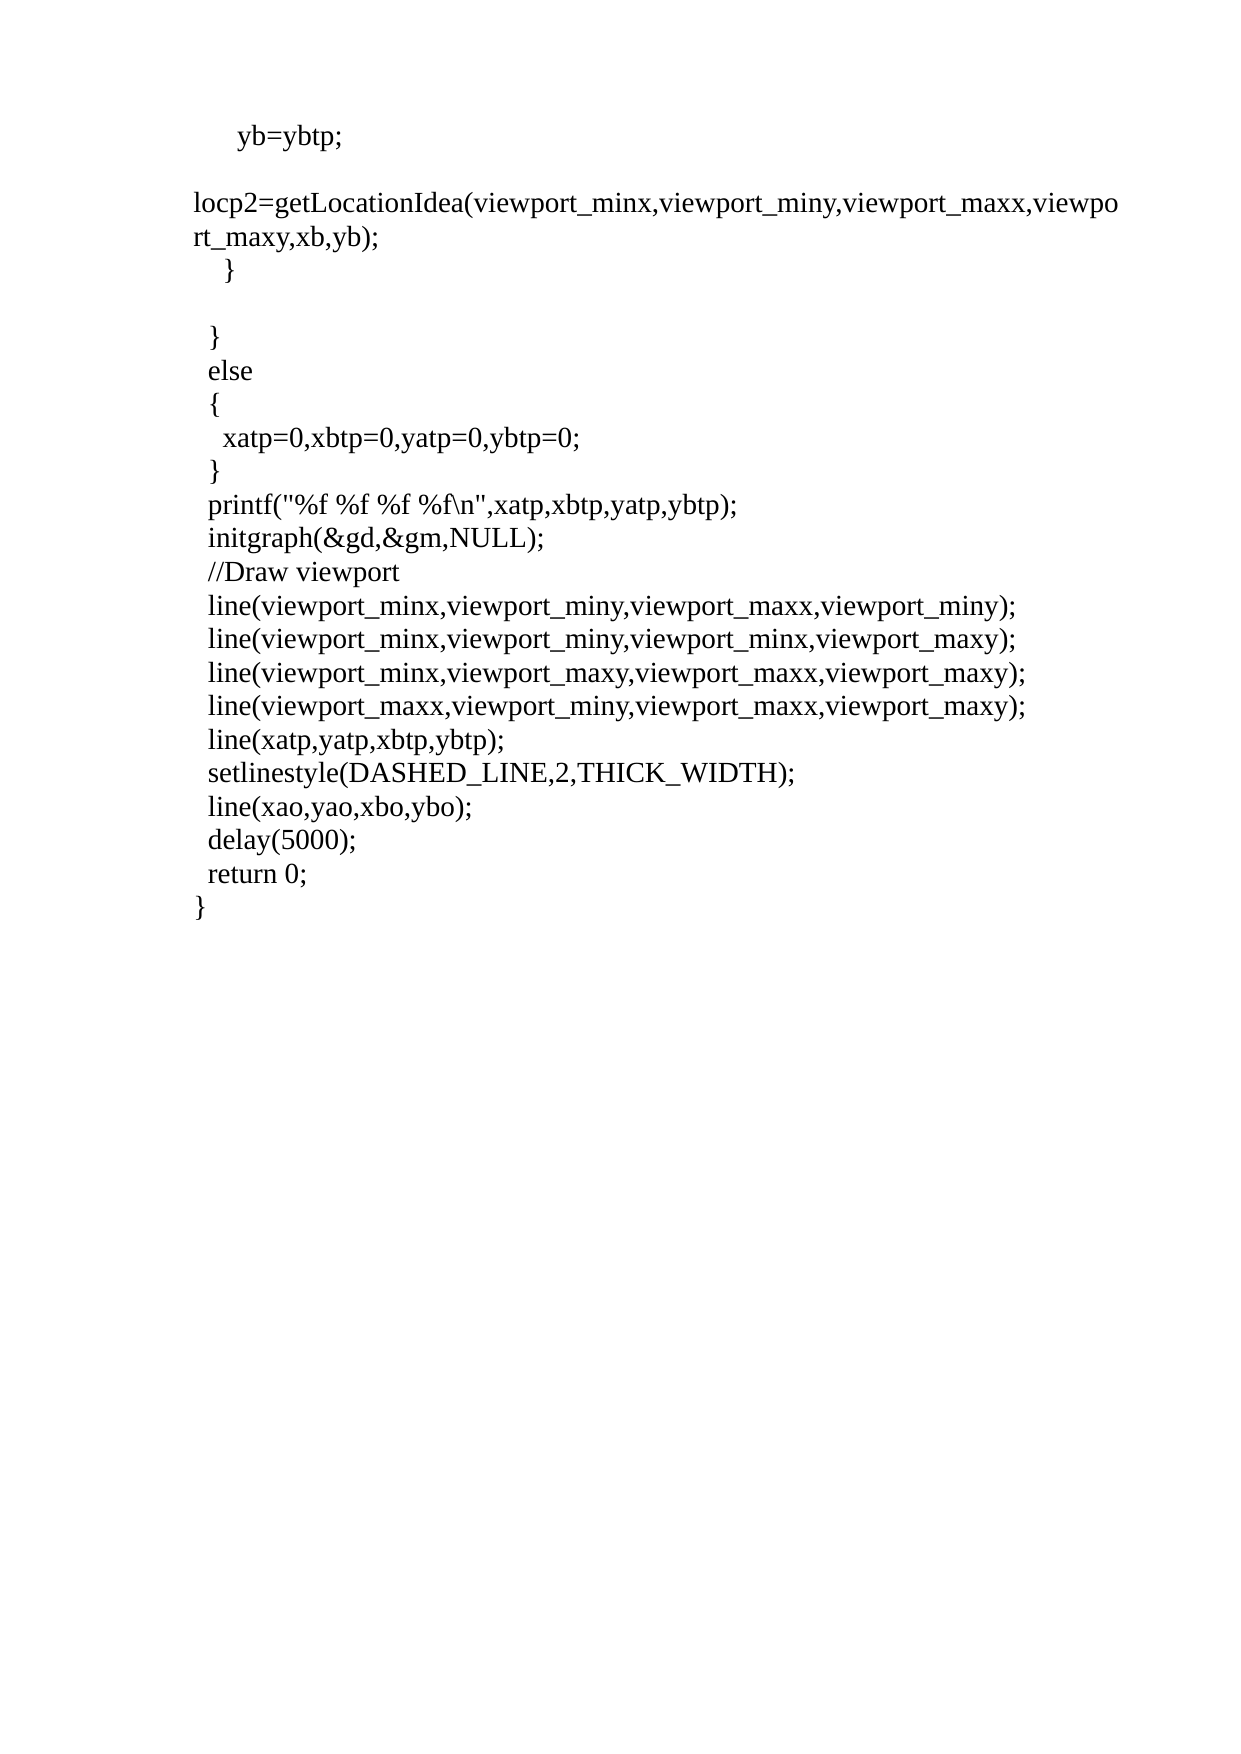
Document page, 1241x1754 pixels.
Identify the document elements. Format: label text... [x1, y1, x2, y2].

text printf("%f %f %f %f\n",xatp,xbtp,yatp,ybtp); [193, 487, 1122, 521]
text line(xatp,yatp,xbtp,ybtp); [193, 722, 1122, 755]
text line(viewport_maxx,viewport_miny,viewport_maxx,viewport_maxy); [193, 688, 1122, 722]
text line(xao,yao,xbo,ybo); [193, 789, 1122, 822]
text yb=ybtp; [193, 118, 1122, 152]
text } [193, 252, 1122, 286]
text locp2=getLocationIdea(viewport_minx,viewport_miny,viewport_maxx,viewport_maxy,xb,yb); [193, 152, 1122, 252]
text } [193, 319, 1122, 353]
text xatp=0,xbtp=0,yatp=0,ybtp=0; [193, 420, 1122, 453]
text } [193, 889, 1122, 923]
text line(viewport_minx,viewport_miny,viewport_minx,viewport_maxy); [193, 621, 1122, 655]
text line(viewport_minx,viewport_maxy,viewport_maxx,viewport_maxy); [193, 655, 1122, 688]
text delay(5000); [193, 822, 1122, 856]
text return 0; [193, 856, 1122, 889]
text else [193, 353, 1122, 386]
text } [193, 453, 1122, 487]
text setlinestyle(DASHED_LINE,2,THICK_WIDTH); [193, 755, 1122, 789]
text //Draw viewport [193, 554, 1122, 588]
text line(viewport_minx,viewport_miny,viewport_maxx,viewport_miny); [193, 588, 1122, 621]
text { [193, 386, 1122, 420]
text initgraph(&gd,&gm,NULL); [193, 521, 1122, 554]
